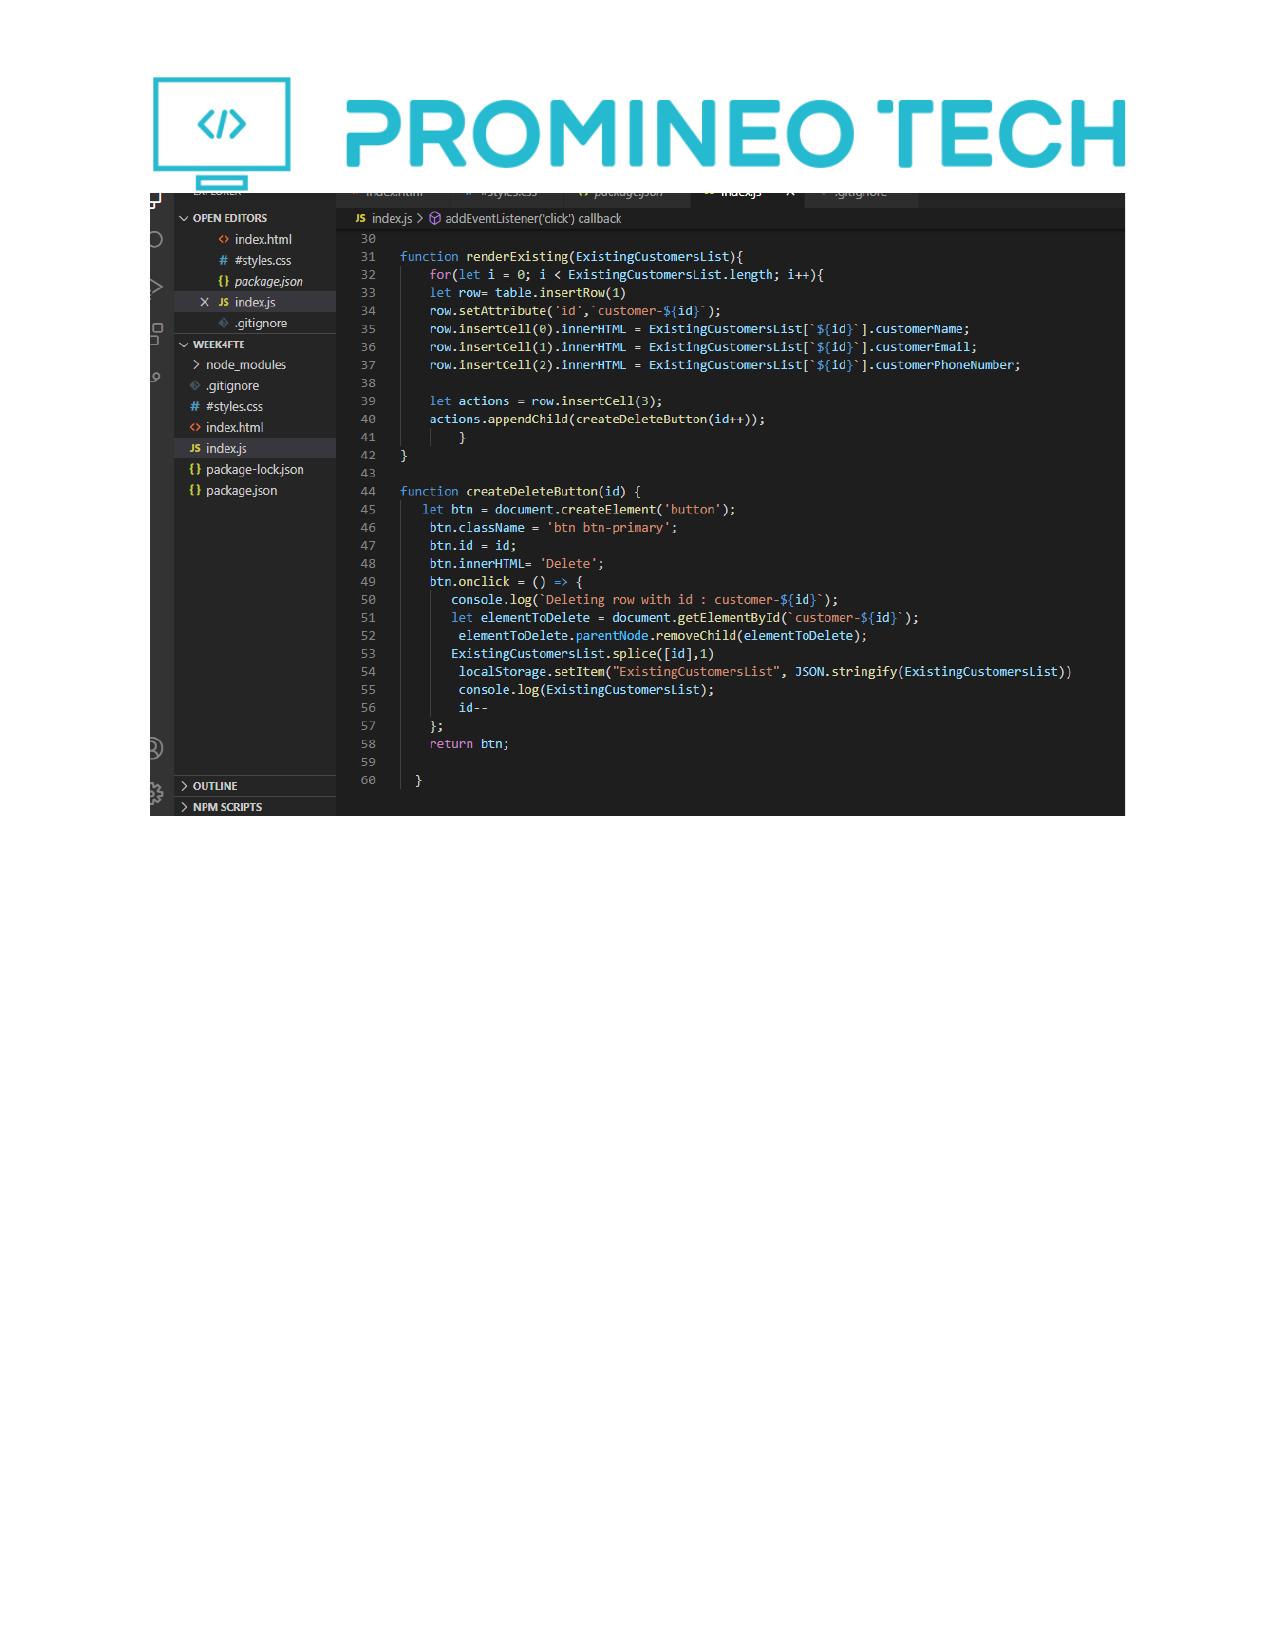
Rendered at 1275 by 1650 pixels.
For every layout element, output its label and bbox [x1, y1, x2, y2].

picture [150, 75, 1125, 816]
